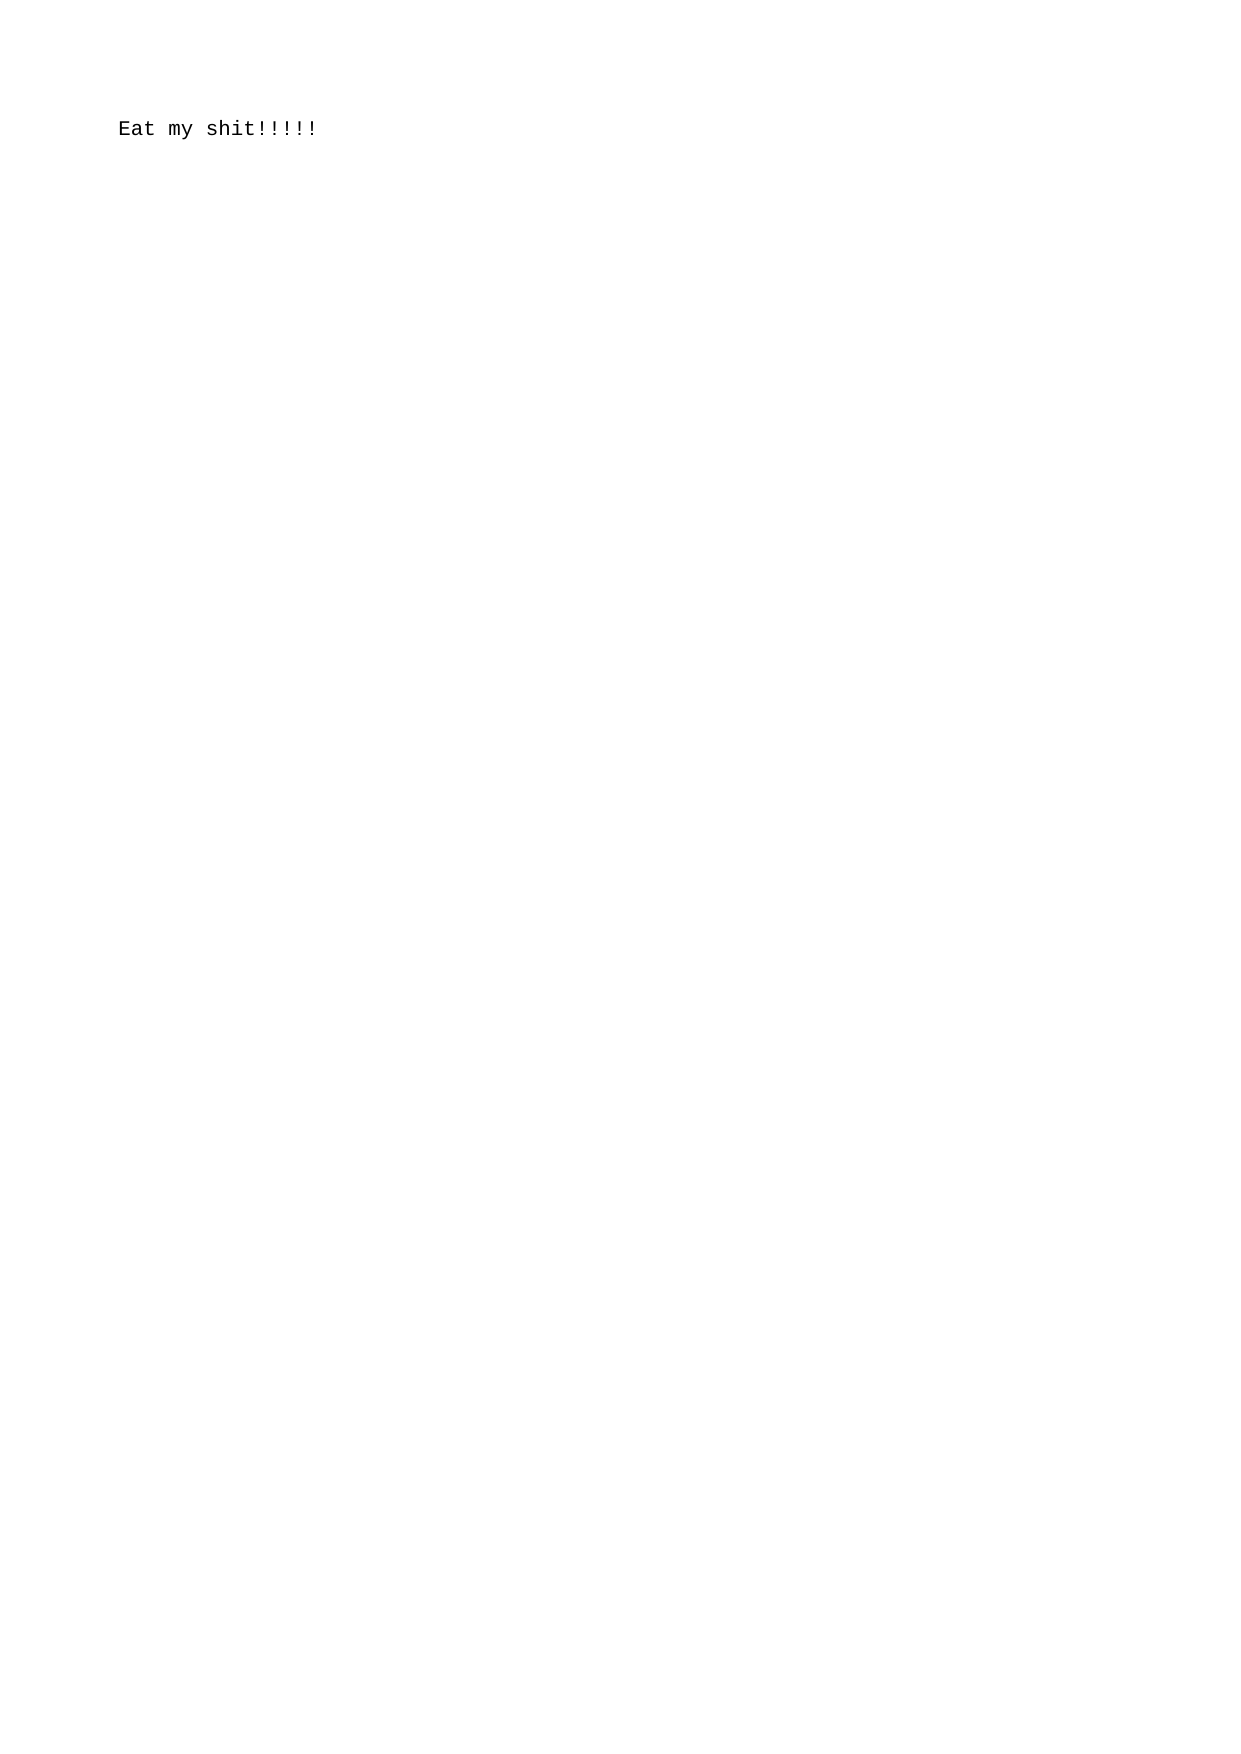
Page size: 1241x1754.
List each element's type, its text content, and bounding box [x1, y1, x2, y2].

text Eat my shit!!!!! [118, 118, 1122, 142]
